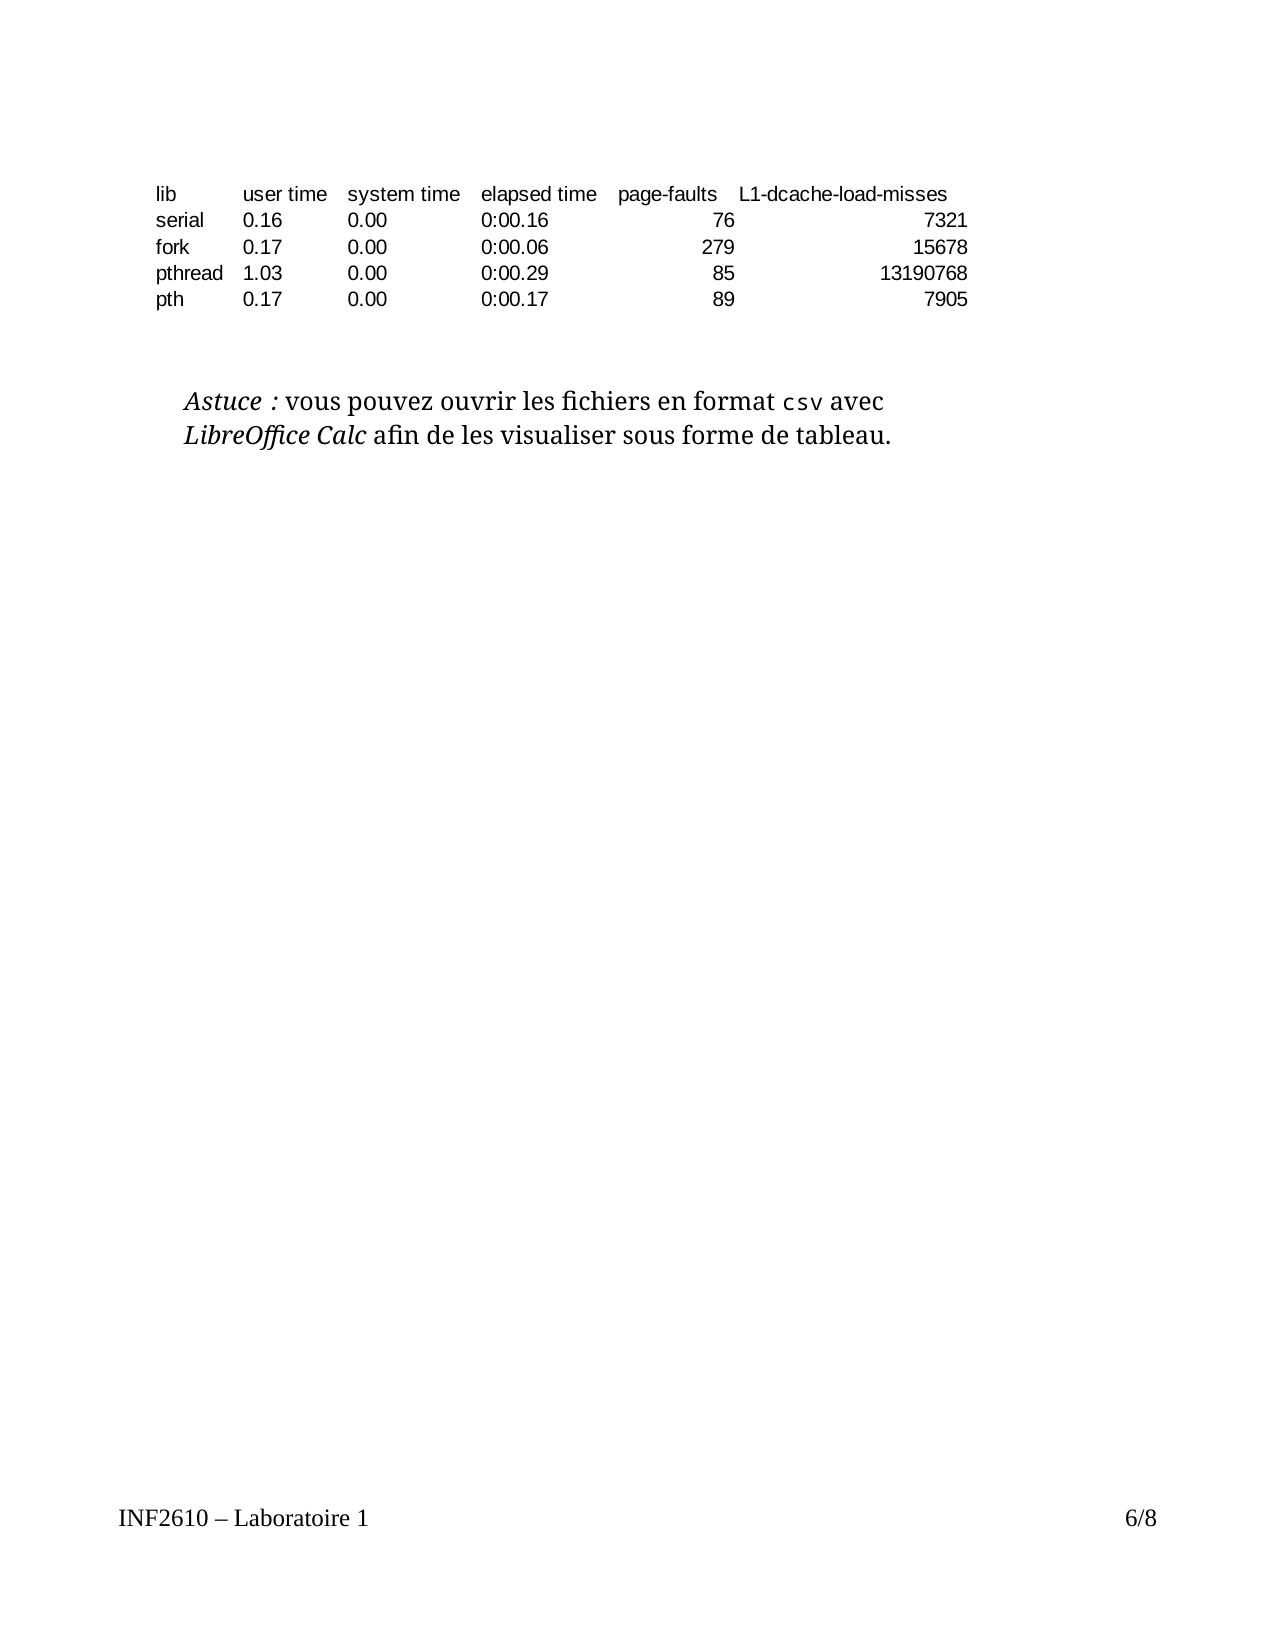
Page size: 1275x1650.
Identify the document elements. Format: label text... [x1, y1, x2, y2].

table_cell Ajoutez ici une copie d'écran lisible (suffisamment zoomée) de la trace chargée dans Trace Compass ainsi que les résultats obtenus avec le script banque-perf.sh. Figure 2 : Trace obtenue Figure 2 : Resultat obtenu Astuce : vous pouvez ouvrir les fichiers en format csv avec LibreOffice Calc afin de les visualiser sous forme de tableau. [118, 176, 1007, 472]
table_cell [1008, 176, 1077, 472]
table_cell [1077, 176, 1155, 472]
